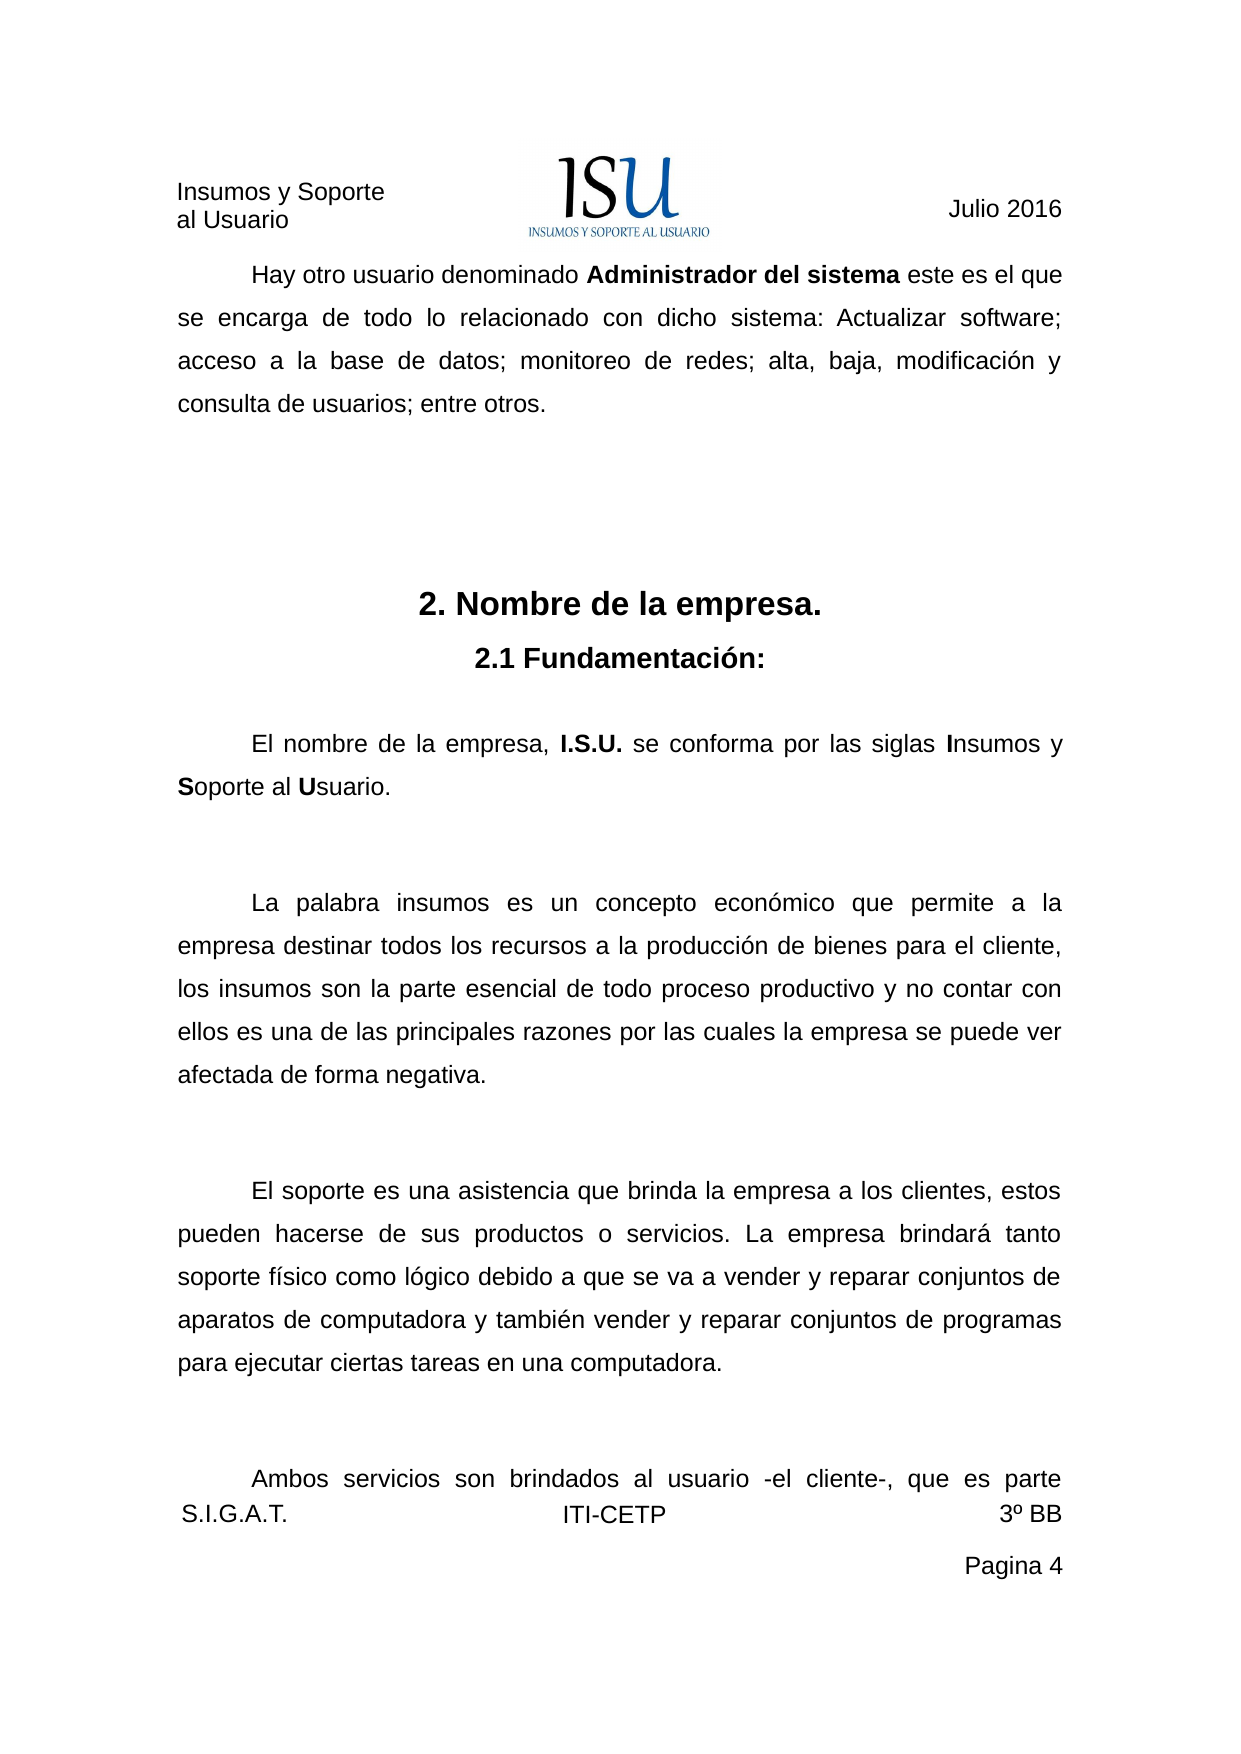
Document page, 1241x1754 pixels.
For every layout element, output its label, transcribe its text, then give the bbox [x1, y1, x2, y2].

text Ambos servicios son brindados al usuario -el cliente-, que es parte [177, 1464, 1063, 1492]
text La palabra insumos es un concepto económico que permite a la empresa destinar todos los recursos a la producción de bienes para el cliente, los insumos son la parte esencial de todo proceso productivo y no contar con ellos es una de las principales razones por las cuales la empresa se puede ver afectada de forma negativa. [177, 888, 1063, 1089]
text 2. Nombre de la empresa. [177, 583, 1063, 622]
text Hay otro usuario denominado Administrador del sistema este es el que se encarga de todo lo relacionado con dicho sistema: Actualizar software; acceso a la base de datos; monitoreo de redes; alta, baja, modificación y consulta de usuarios; entre otros. [177, 260, 1063, 418]
text El nombre de la empresa, I.S.U. se conforma por las siglas Insumos y Soporte al Usuario. [177, 729, 1063, 801]
text El soporte es una asistencia que brinda la empresa a los clientes, estos pueden hacerse de sus productos o servicios. La empresa brindará tanto soporte físico como lógico debido a que se va a vender y reparar conjuntos de aparatos de computadora y también vender y reparar conjuntos de programas para ejecutar ciertas tareas en una computadora. [177, 1176, 1063, 1377]
text 2.1 Fundamentación: [177, 641, 1063, 675]
